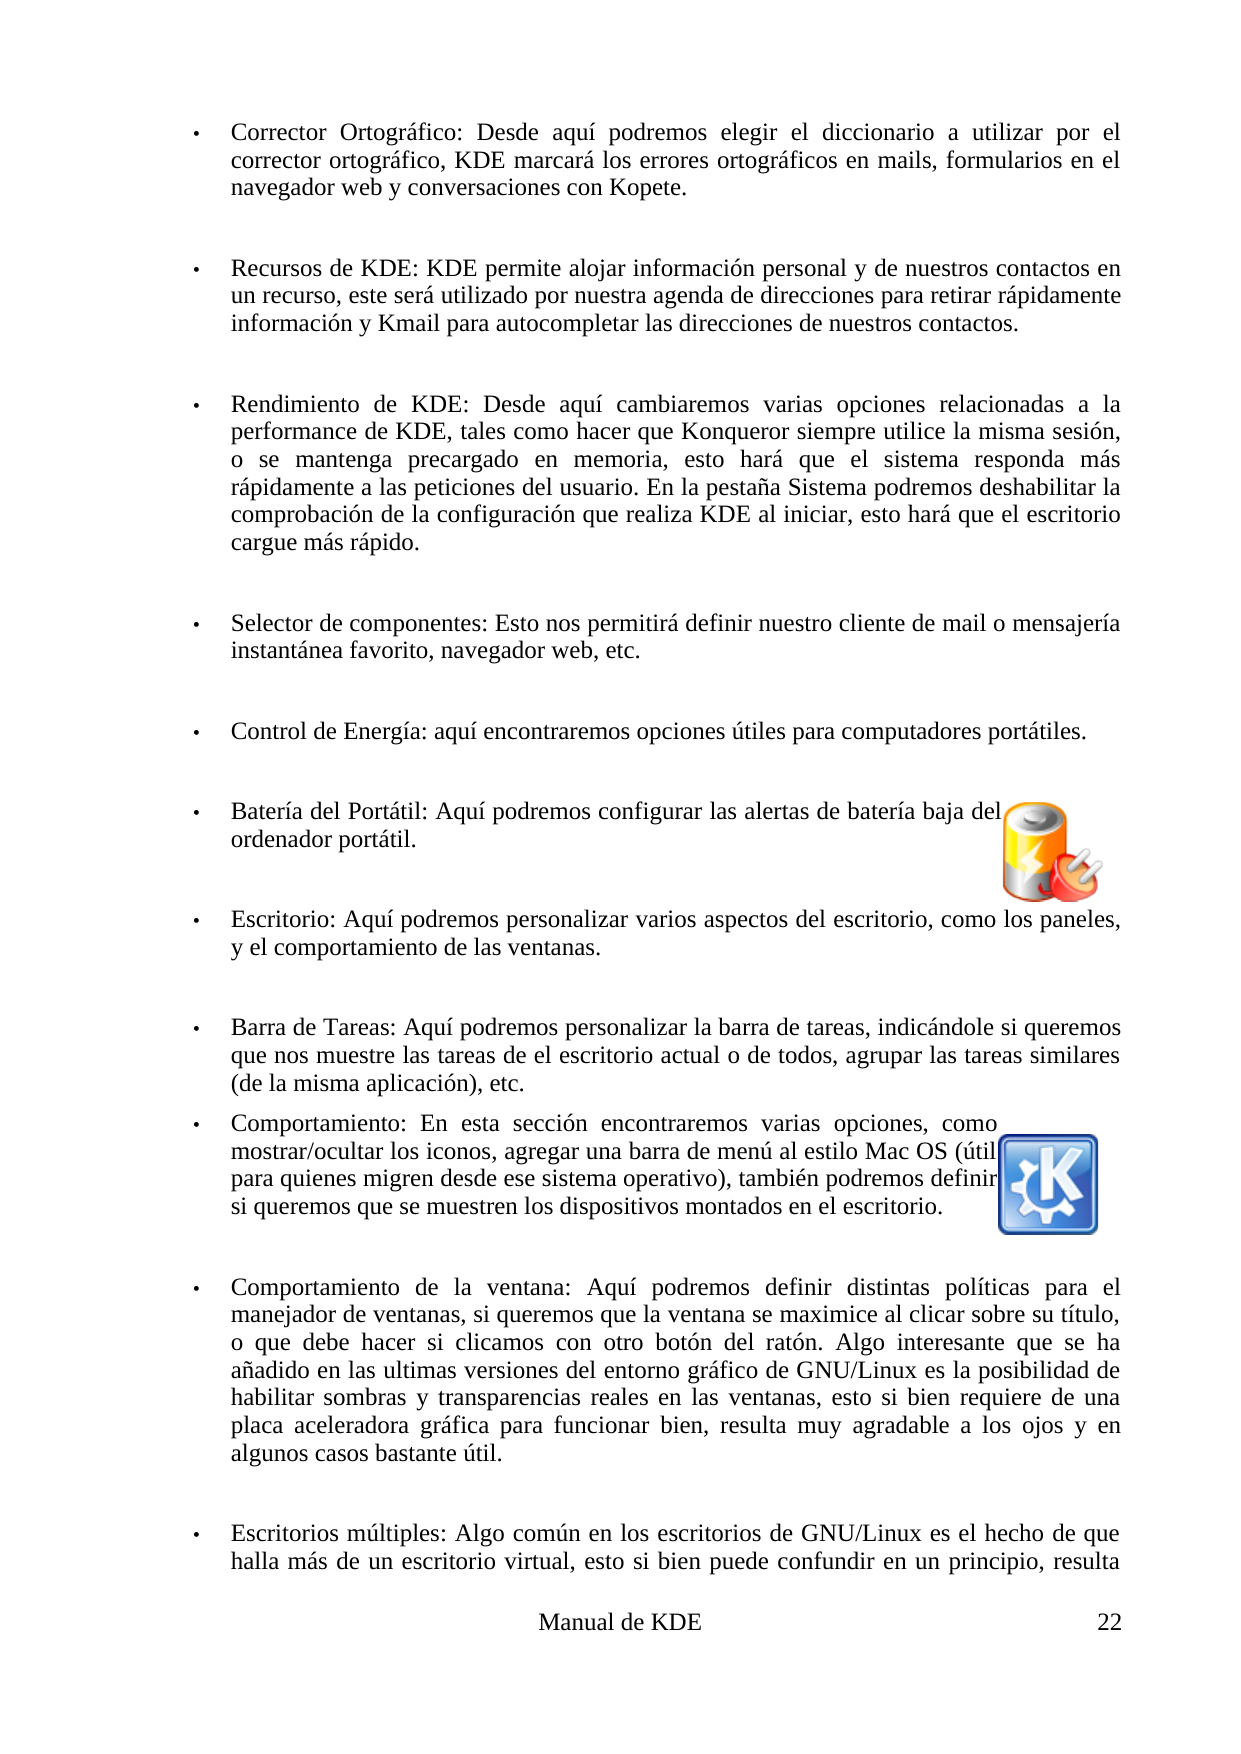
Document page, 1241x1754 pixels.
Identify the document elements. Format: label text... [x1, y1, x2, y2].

list Comportamiento de la ventana: Aquí podremos definir distintas políticas para el manejador de ventanas, si queremos que la ventana se maximice al clicar sobre su título, o que debe hacer si clicamos con otro botón del ratón. Algo interesante que se ha añadido en las ultimas versiones del entorno gráfico de GNU/Linux es la posibilidad de habilitar sombras y transparencias reales en las ventanas, esto si bien requiere de una placa aceleradora gráfica para funcionar bien, resulta muy agradable a los ojos y en algunos casos bastante útil. [193, 1273, 1122, 1467]
list Rendimiento de KDE: Desde aquí cambiaremos varias opciones relacionadas a la performance de KDE, tales como hacer que Konqueror siempre utilice la misma sesión, o se mantenga precargado en memoria, esto hará que el sistema responda más rápidamente a las peticiones del usuario. En la pestaña Sistema podremos deshabilitar la comprobación de la configuración que realiza KDE al iniciar, esto hará que el escritorio cargue más rápido. [193, 390, 1122, 556]
list Batería del Portátil: Aquí podremos configurar las alertas de batería baja del ordenador portátil. [193, 797, 1122, 853]
list Barra de Tareas: Aquí podremos personalizar la barra de tareas, indicándole si queremos que nos muestre las tareas de el escritorio actual o de todos, agrupar las tareas similares (de la misma aplicación), etc. [193, 1013, 1122, 1097]
picture [998, 1134, 1099, 1235]
list Escritorios múltiples: Algo común en los escritorios de GNU/Linux es el hecho de que halla más de un escritorio virtual, esto si bien puede confundir en un principio, resulta [193, 1519, 1122, 1575]
list Control de Energía: aquí encontraremos opciones útiles para computadores portátiles. [193, 717, 1122, 744]
picture [1002, 802, 1103, 902]
list Comportamiento: En esta sección encontraremos varias opciones, como mostrar/ocultar los iconos, agregar una barra de menú al estilo Mac OS (útil para quienes migren desde ese sistema operativo), también podremos definir si queremos que se muestren los dispositivos montados en el escritorio. [193, 1109, 1122, 1220]
list Selector de componentes: Esto nos permitirá definir nuestro cliente de mail o mensajería instantánea favorito, navegador web, etc. [193, 609, 1122, 664]
list Recursos de KDE: KDE permite alojar información personal y de nuestros contactos en un recurso, este será utilizado por nuestra agenda de direcciones para retirar rápidamente información y Kmail para autocompletar las direcciones de nuestros contactos. [193, 254, 1122, 337]
list Escritorio: Aquí podremos personalizar varios aspectos del escritorio, como los paneles, y el comportamiento de las ventanas. [193, 905, 1122, 961]
list Corrector Ortográfico: Desde aquí podremos elegir el diccionario a utilizar por el corrector ortográfico, KDE marcará los errores ortográficos en mails, formularios en el navegador web y conversaciones con Kopete. [193, 118, 1122, 201]
